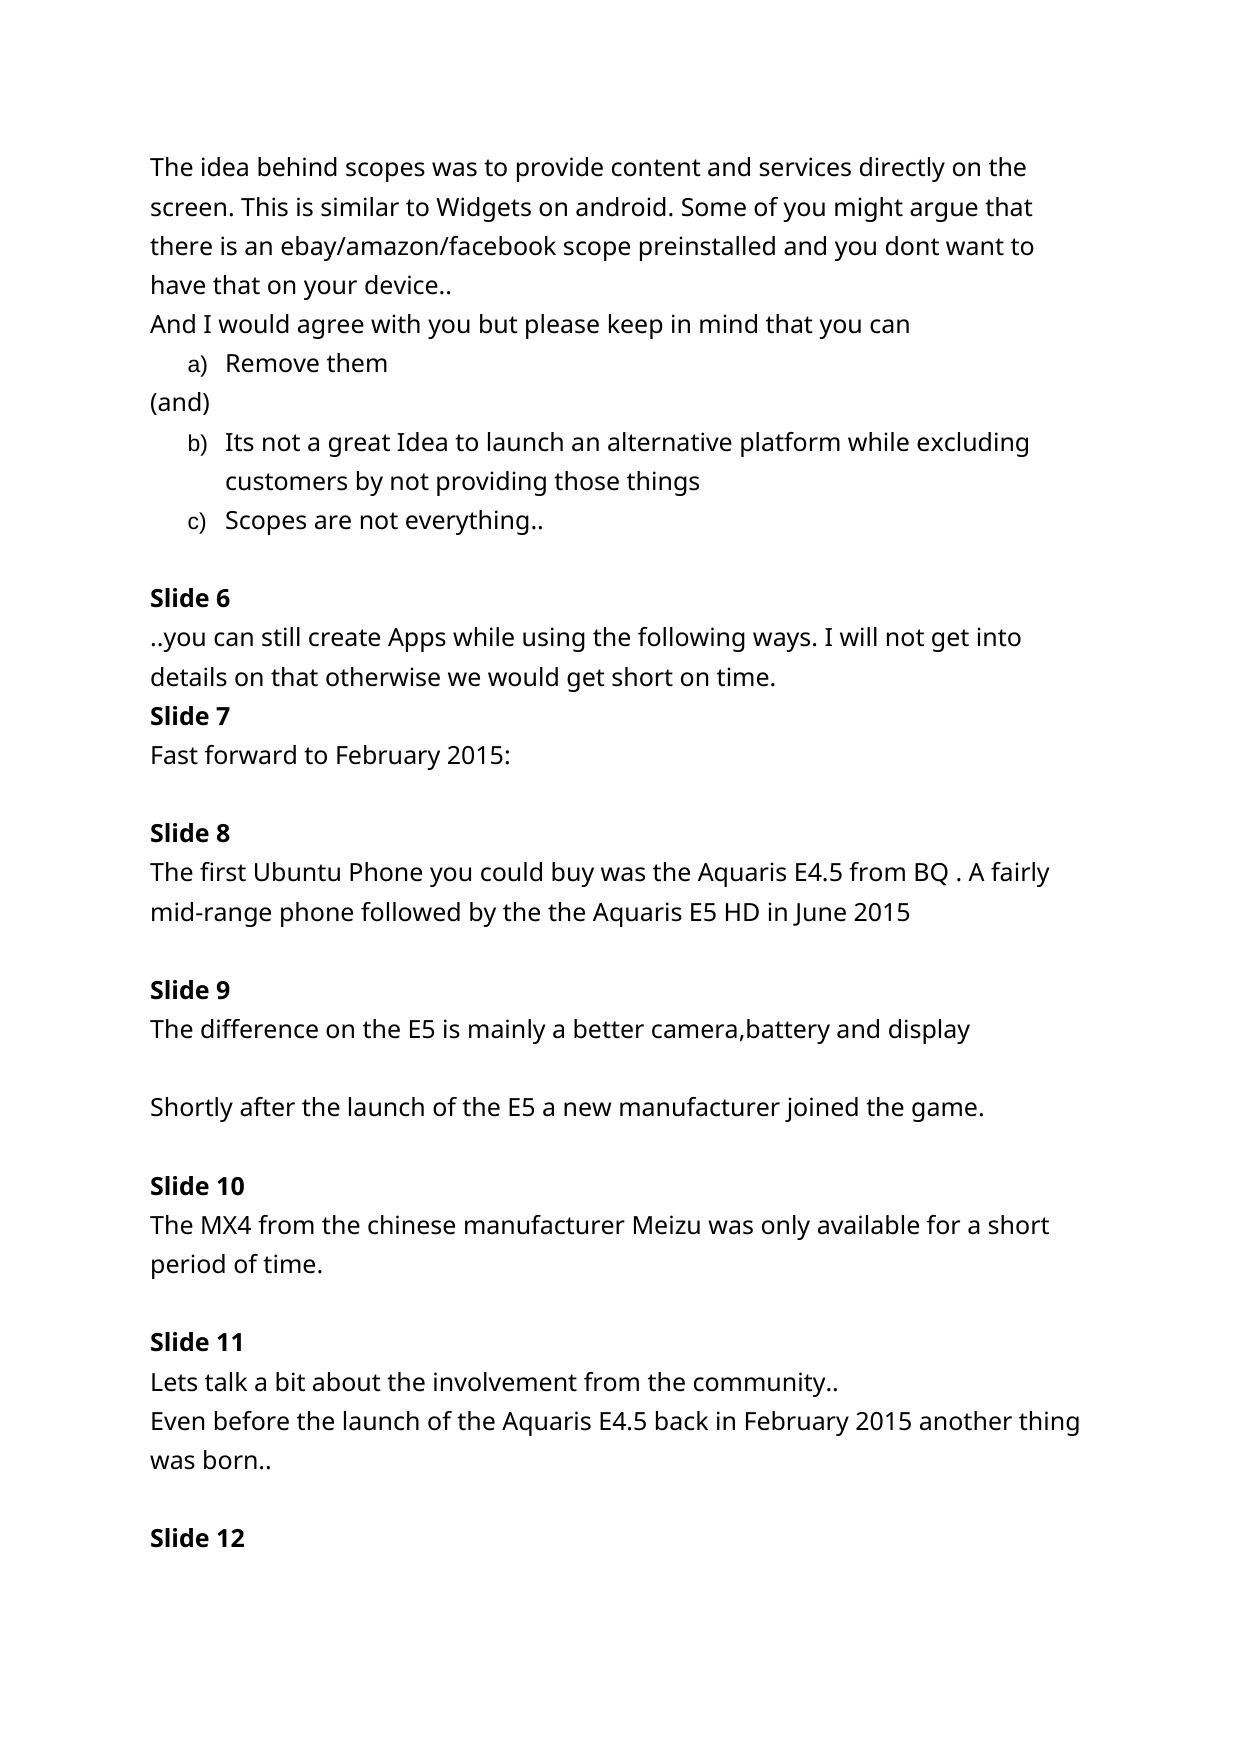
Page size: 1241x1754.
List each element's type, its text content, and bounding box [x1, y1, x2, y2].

text Slide 7 [150, 698, 1091, 732]
text Fast forward to February 2015: [150, 737, 1091, 772]
text The first Ubuntu Phone you could buy was the Aquaris E4.5 from BQ . A fairly mid-range phone followed by the the Aquaris E5 HD in June 2015 [150, 855, 1091, 928]
text Shortly after the launch of the E5 a new manufacturer joined the game. [150, 1090, 1091, 1124]
text Slide 8 [150, 816, 1091, 850]
text Slide 6 [150, 581, 1091, 615]
text The MX4 from the chinese manufacturer Meizu was only available for a short period of time. [150, 1207, 1091, 1281]
text Lets talk a bit about the involvement from the community.. [150, 1364, 1091, 1398]
text Slide 10 [150, 1168, 1091, 1202]
text The difference on the E5 is mainly a better camera,battery and display [150, 1012, 1091, 1046]
list Scopes are not everything.. [187, 502, 1091, 537]
text ..you can still create Apps while using the following ways. I will not get into details on that otherwise we would get short on time. [150, 620, 1091, 693]
text Slide 12 [150, 1521, 1091, 1555]
list Remove them [187, 346, 1091, 380]
text Slide 11 [150, 1325, 1091, 1359]
text Even before the launch of the Aquaris E4.5 back in February 2015 another thing was born.. [150, 1403, 1091, 1477]
text The idea behind scopes was to provide content and services directly on the screen. This is similar to Widgets on android. Some of you might argue that there is an ebay/amazon/facebook scope preinstalled and you dont want to have that on your device.. And I would agree with you but please keep in mind that you can [150, 150, 1091, 341]
list Its not a great Idea to launch an alternative platform while excluding customers by not providing those things [187, 424, 1091, 497]
text (and) [150, 385, 1091, 419]
text Slide 9 [150, 972, 1091, 1007]
